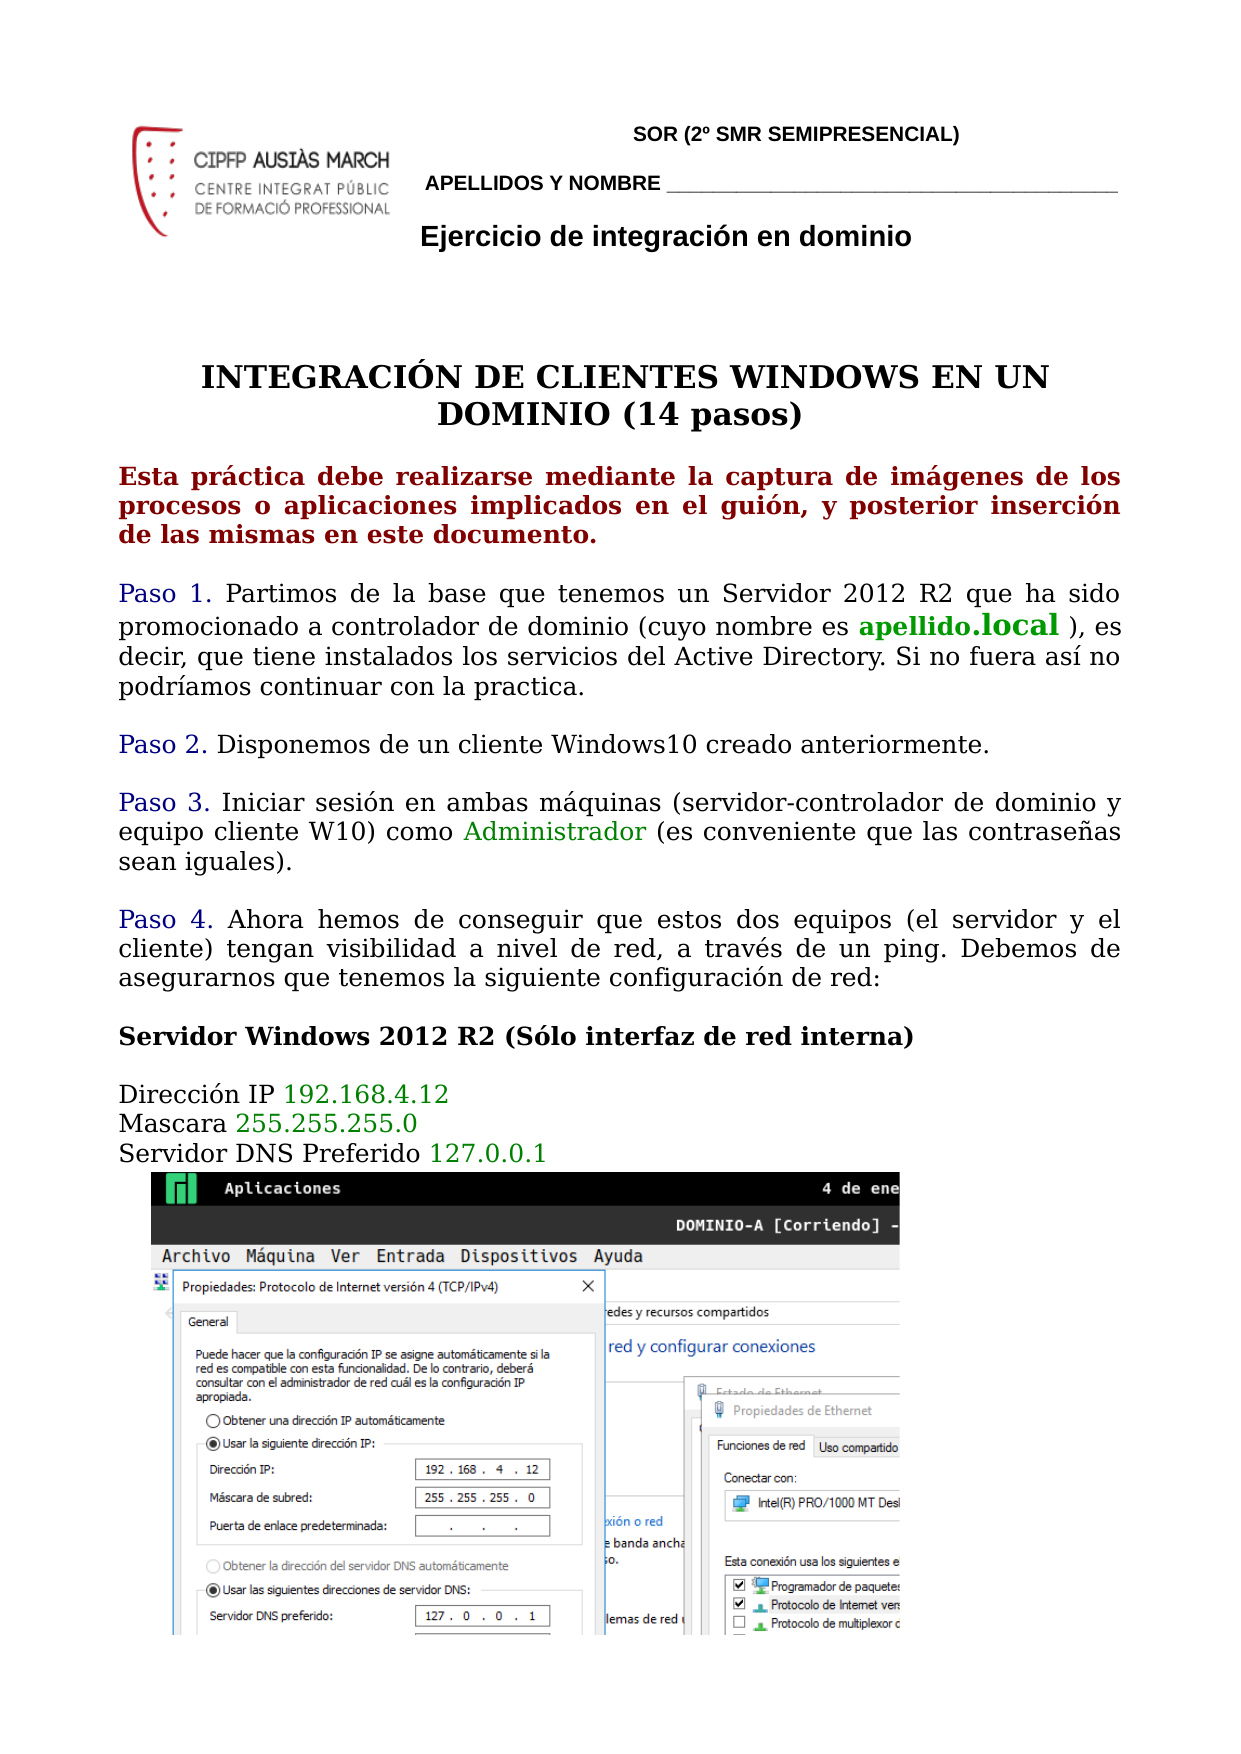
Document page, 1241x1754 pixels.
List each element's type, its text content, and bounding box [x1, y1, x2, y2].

text Esta práctica debe realizarse mediante la captura de imágenes de los procesos o aplicaciones implicados en el guión, y posterior inserción de las mismas en este documento. [118, 462, 1122, 550]
text Servidor Windows 2012 R2 (Sólo interfaz de red interna) [118, 1022, 1122, 1051]
text Paso 3. Iniciar sesión en ambas máquinas (servidor-controlador de dominio y equipo cliente W10) como Administrador (es conveniente que las contraseñas sean iguales). [118, 788, 1122, 876]
picture [151, 1172, 900, 1635]
text Servidor DNS Preferido 127.0.0.1 [118, 1139, 1122, 1168]
text INTEGRACIÓN DE CLIENTES WINDOWS EN UN DOMINIO (14 pasos) [118, 359, 1122, 432]
text Mascara 255.255.255.0 [118, 1109, 1122, 1139]
text Paso 4. Ahora hemos de conseguir que estos dos equipos (el servidor y el cliente) tengan visibilidad a nivel de red, a través de un ping. Debemos de asegurarnos que tenemos la siguiente configuración de red: [118, 905, 1122, 992]
text Paso 1. Partimos de la base que tenemos un Servidor 2012 R2 que ha sido promocionado a controlador de dominio (cuyo nombre es apellido.local ), es decir, que tiene instalados los servicios del Active Directory. Si no fuera así no podríamos continuar con la practica. [118, 579, 1122, 701]
text Paso 2. Disponemos de un cliente Windows10 creado anteriormente. [118, 730, 1122, 759]
picture [119, 117, 402, 249]
text Dirección IP 192.168.4.12 [118, 1080, 1122, 1109]
